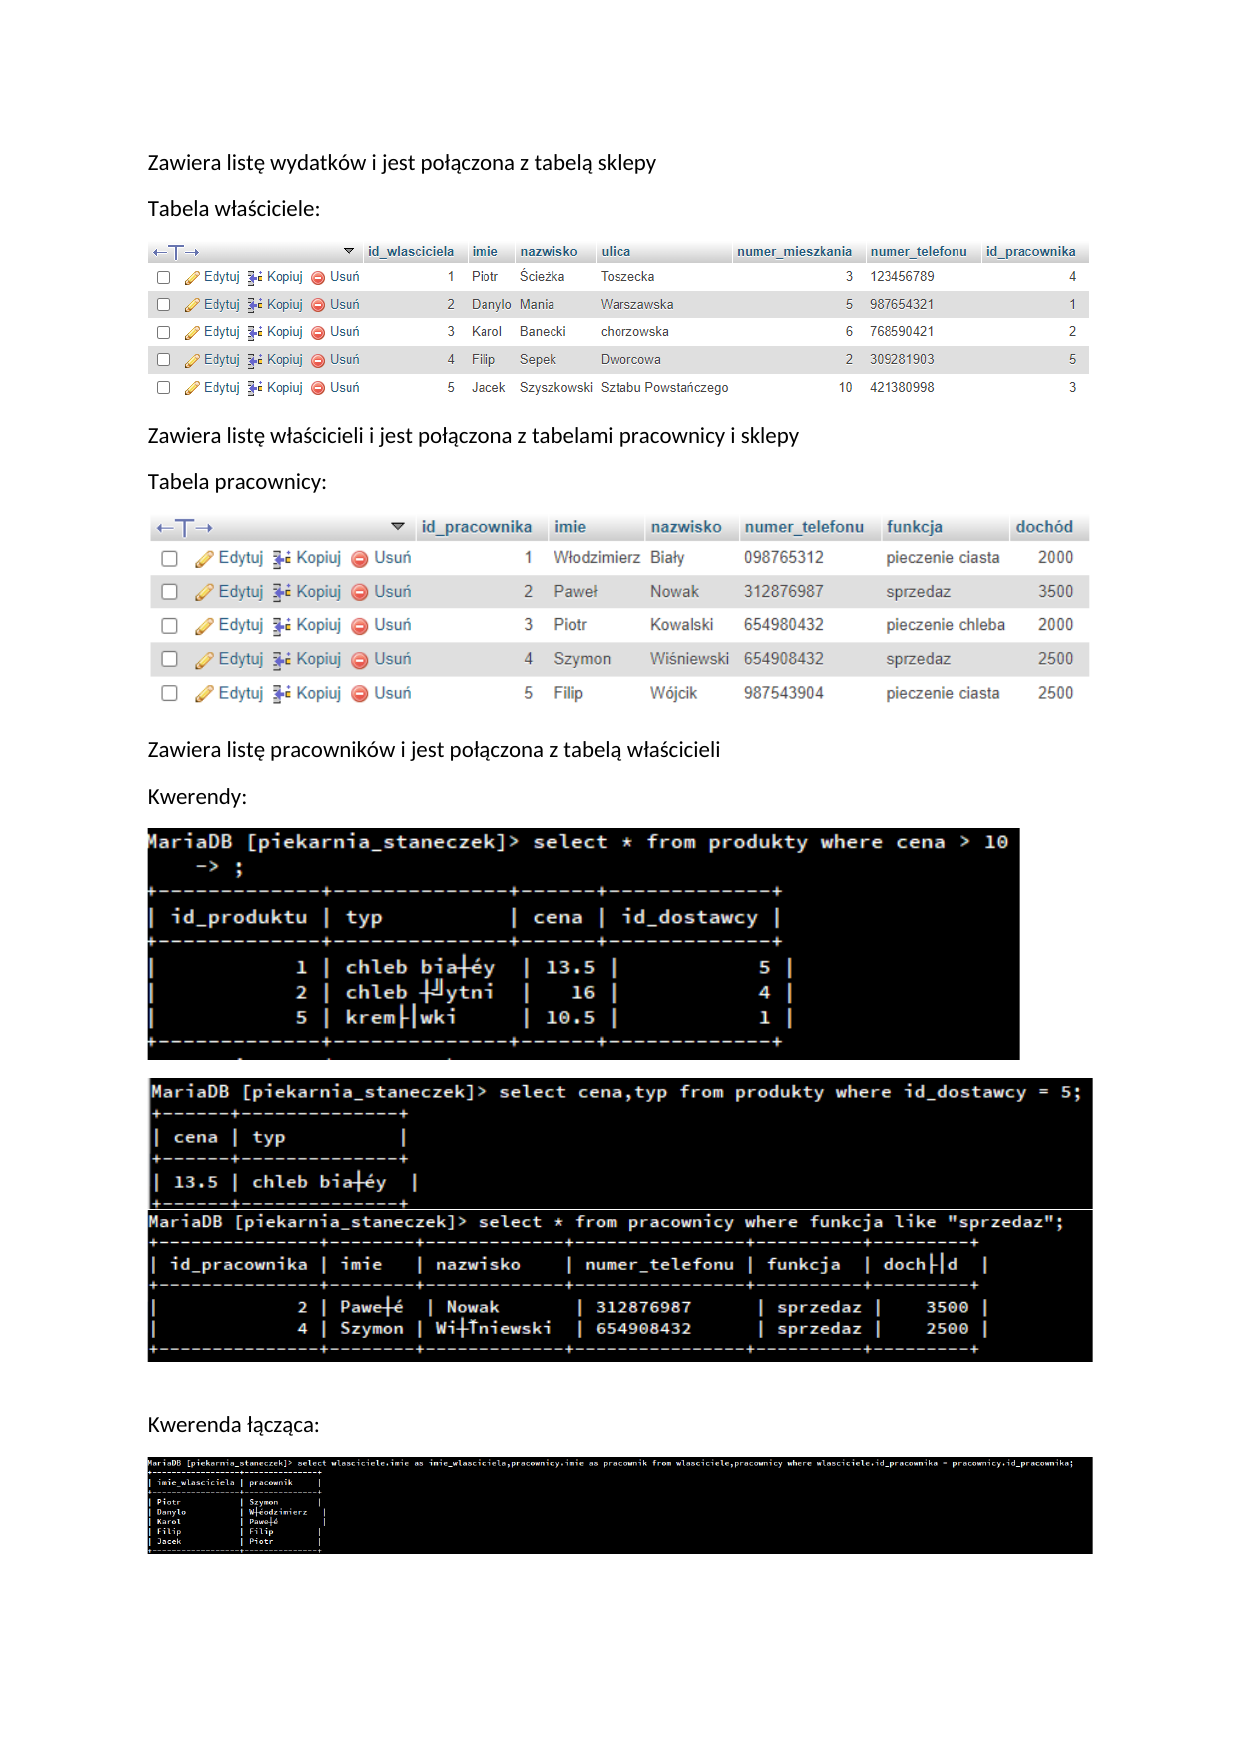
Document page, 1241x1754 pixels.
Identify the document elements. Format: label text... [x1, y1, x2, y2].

text Zawiera listę wydatków i jest połączona z tabelą sklepy [148, 148, 1093, 176]
text Tabela pracownicy: [148, 467, 1093, 495]
text Tabela właściciele: [148, 194, 1093, 222]
text Kwerenda łącząca: [148, 1381, 1093, 1438]
text Kwerendy: [148, 782, 1093, 810]
text Zawiera listę właścicieli i jest połączona z tabelami pracownicy i sklepy [148, 421, 1093, 449]
text Zawiera listę pracowników i jest połączona z tabelą właścicieli [148, 735, 1093, 763]
